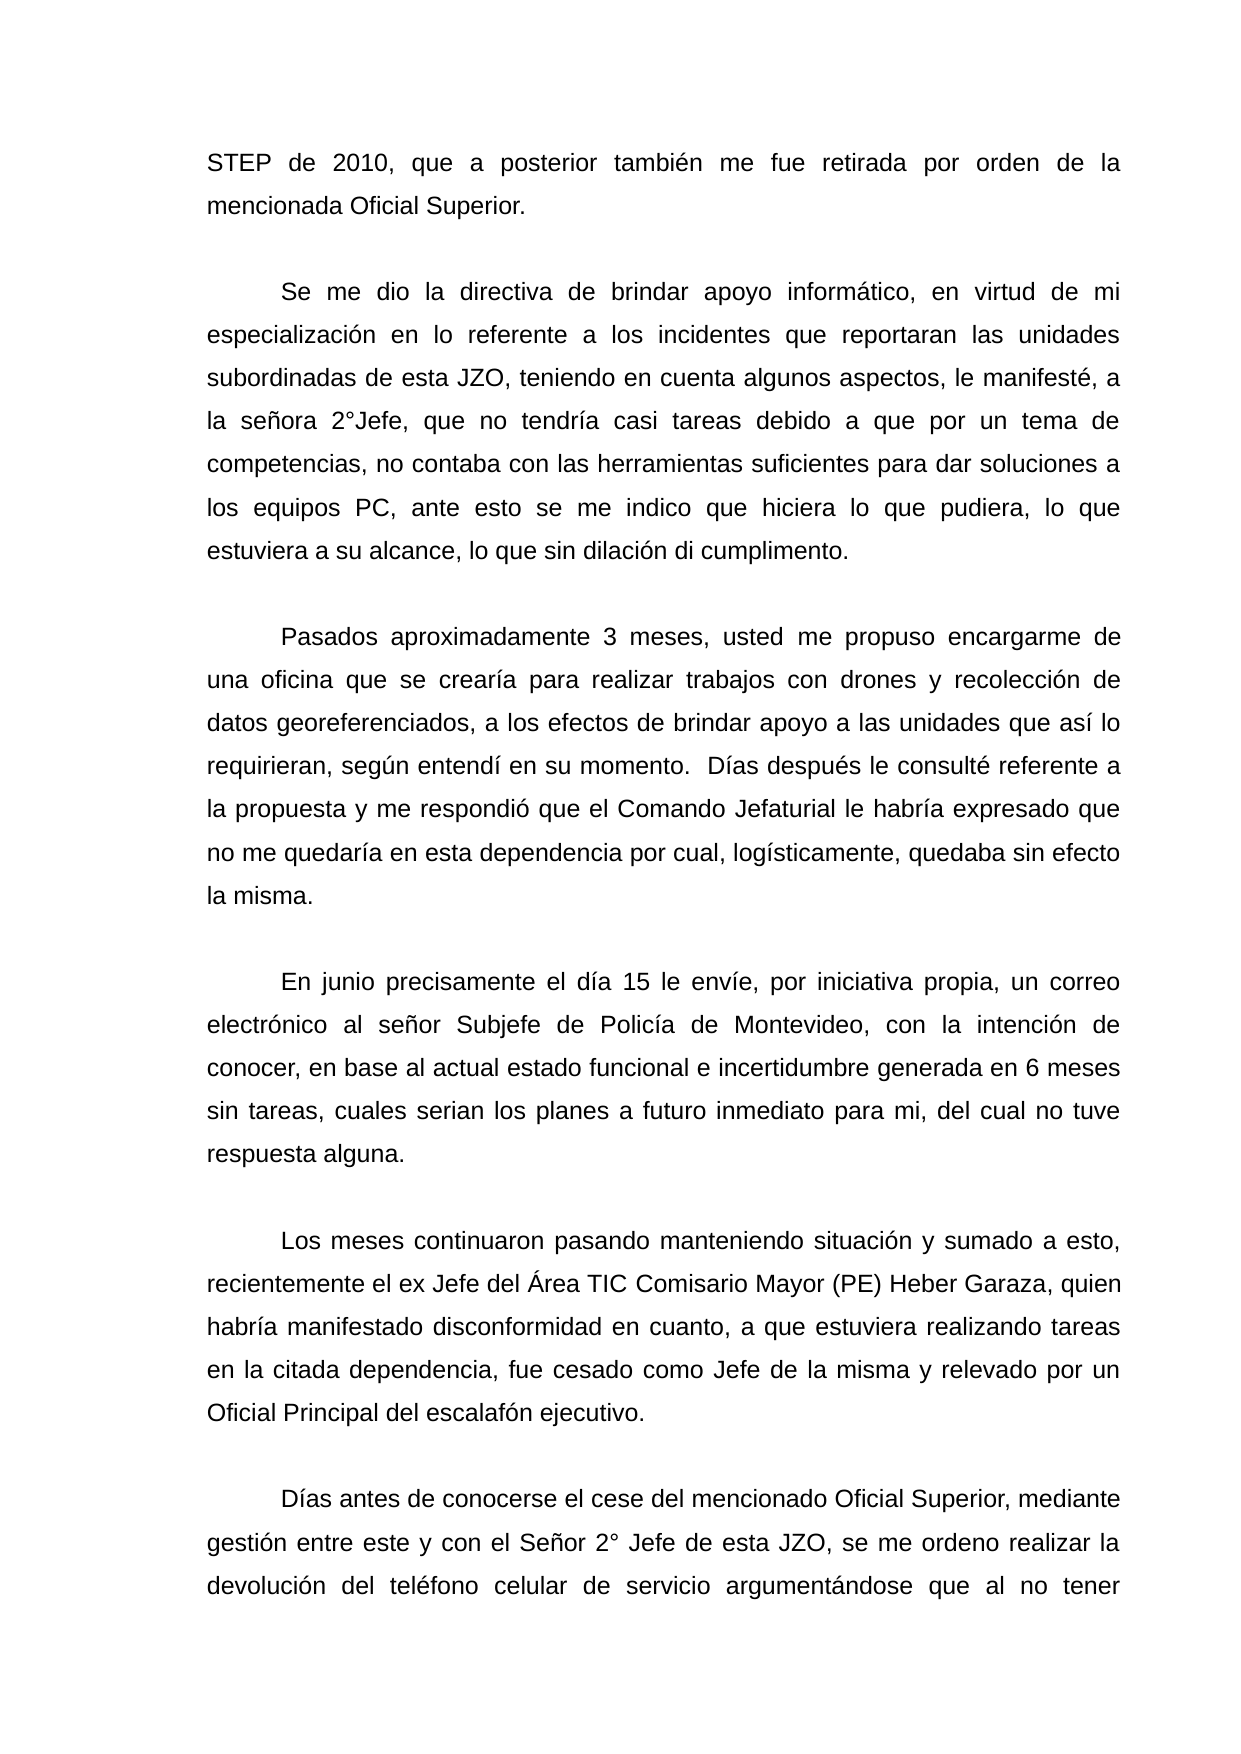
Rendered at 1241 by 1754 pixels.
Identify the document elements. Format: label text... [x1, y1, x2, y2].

text Los meses continuaron pasando manteniendo situación y sumado a esto, recientemente el ex Jefe del Área TIC Comisario Mayor (PE) Heber Garaza, quien habría manifestado disconformidad en cuanto, a que estuviera realizando tareas en la citada dependencia, fue cesado como Jefe de la misma y relevado por un Oficial Principal del escalafón ejecutivo. [207, 1226, 1122, 1427]
text Días antes de conocerse el cese del mencionado Oficial Superior, mediante gestión entre este y con el Señor 2° Jefe de esta JZO, se me ordeno realizar la devolución del teléfono celular de servicio argumentándose que al no tener [207, 1484, 1122, 1599]
text En junio precisamente el día 15 le envíe, por iniciativa propia, un correo electrónico al señor Subjefe de Policía de Montevideo, con la intención de conocer, en base al actual estado funcional e incertidumbre generada en 6 meses sin tareas, cuales serian los planes a futuro inmediato para mi, del cual no tuve respuesta alguna. [207, 967, 1122, 1168]
text Se me dio la directiva de brindar apoyo informático, en virtud de mi especialización en lo referente a los incidentes que reportaran las unidades subordinadas de esta JZO, teniendo en cuenta algunos aspectos, le manifesté, a la señora 2°Jefe, que no tendría casi tareas debido a que por un tema de competencias, no contaba con las herramientas suficientes para dar soluciones a los equipos PC, ante esto se me indico que hiciera lo que pudiera, lo que estuviera a su alcance, lo que sin dilación di cumplimento. [207, 277, 1122, 564]
text STEP de 2010, que a posterior también me fue retirada por orden de la mencionada Oficial Superior. [207, 148, 1122, 219]
text Pasados aproximadamente 3 meses, usted me propuso encargarme de una oficina que se crearía para realizar trabajos con drones y recolección de datos georeferenciados, a los efectos de brindar apoyo a las unidades que así lo requirieran, según entendí en su momento. Días después le consulté referente a la propuesta y me respondió que el Comando Jefaturial le habría expresado que no me quedaría en esta dependencia por cual, logísticamente, quedaba sin efecto la misma. [207, 622, 1122, 909]
